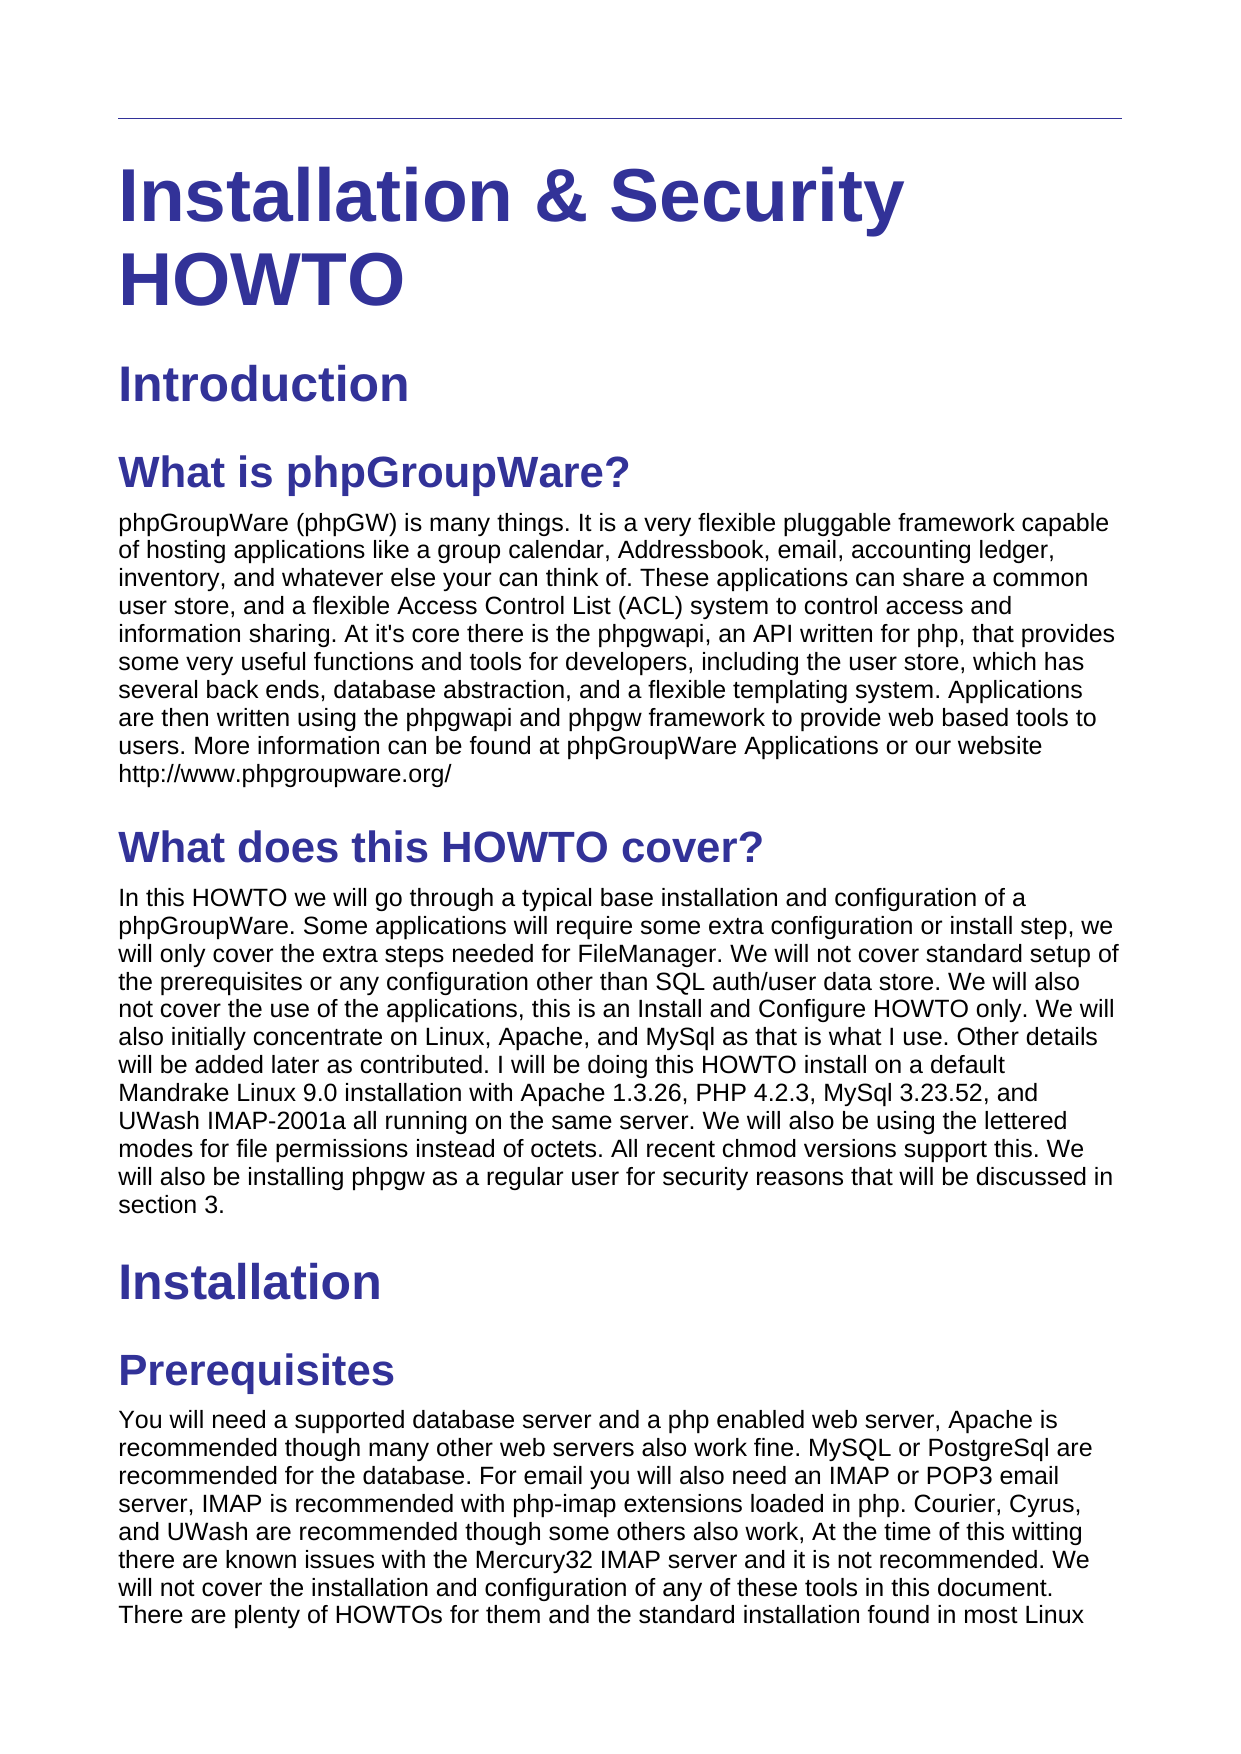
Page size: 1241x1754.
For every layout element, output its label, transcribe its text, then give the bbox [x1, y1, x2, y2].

subtitle What does this HOWTO cover? [118, 823, 1122, 872]
text In this HOWTO we will go through a typical base installation and configuration of a phpGroupWare. Some applications will require some extra configuration or install step, we will only cover the extra steps needed for FileManager. We will not cover standard setup of the prerequisites or any configuration other than SQL auth/user data store. We will also not cover the use of the applications, this is an Install and Configure HOWTO only. We will also initially concentrate on Linux, Apache, and MySql as that is what I use. Other details will be added later as contributed. I will be doing this HOWTO install on a default Mandrake Linux 9.0 installation with Apache 1.3.26, PHP 4.2.3, MySql 3.23.52, and UWash IMAP-2001a all running on the same server. We will also be using the lettered modes for file permissions instead of octets. All recent chmod versions support this. We will also be installing phpgw as a regular user for security reasons that will be discussed in section 3. [118, 884, 1122, 1219]
title Installation & Security HOWTO [118, 119, 1122, 321]
subtitle Introduction [118, 357, 1122, 412]
text phpGroupWare (phpGW) is many things. It is a very flexible pluggable framework capable of hosting applications like a group calendar, Addressbook, email, accounting ledger, inventory, and whatever else your can think of. These applications can share a common user store, and a flexible Access Control List (ACL) system to control access and information sharing. At it's core there is the phpgwapi, an API written for php, that provides some very useful functions and tools for developers, including the user store, which has several back ends, database abstraction, and a flexible templating system. Applications are then written using the phpgwapi and phpgw framework to provide web based tools to users. More information can be found at phpGroupWare Applications or our website http://www.phpgroupware.org/ [118, 508, 1122, 788]
subtitle Installation [118, 1254, 1122, 1310]
subtitle Prerequisites [118, 1345, 1122, 1394]
subtitle What is phpGroupWare? [118, 448, 1122, 497]
text You will need a supported database server and a php enabled web server, Apache is recommended though many other web servers also work fine. MySQL or PostgreSql are recommended for the database. For email you will also need an IMAP or POP3 email server, IMAP is recommended with php-imap extensions loaded in php. Courier, Cyrus, and UWash are recommended though some others also work, At the time of this witting there are known issues with the Mercury32 IMAP server and it is not recommended. We will not cover the installation and configuration of any of these tools in this document. There are plenty of HOWTOs for them and the standard installation found in most Linux [118, 1406, 1122, 1629]
